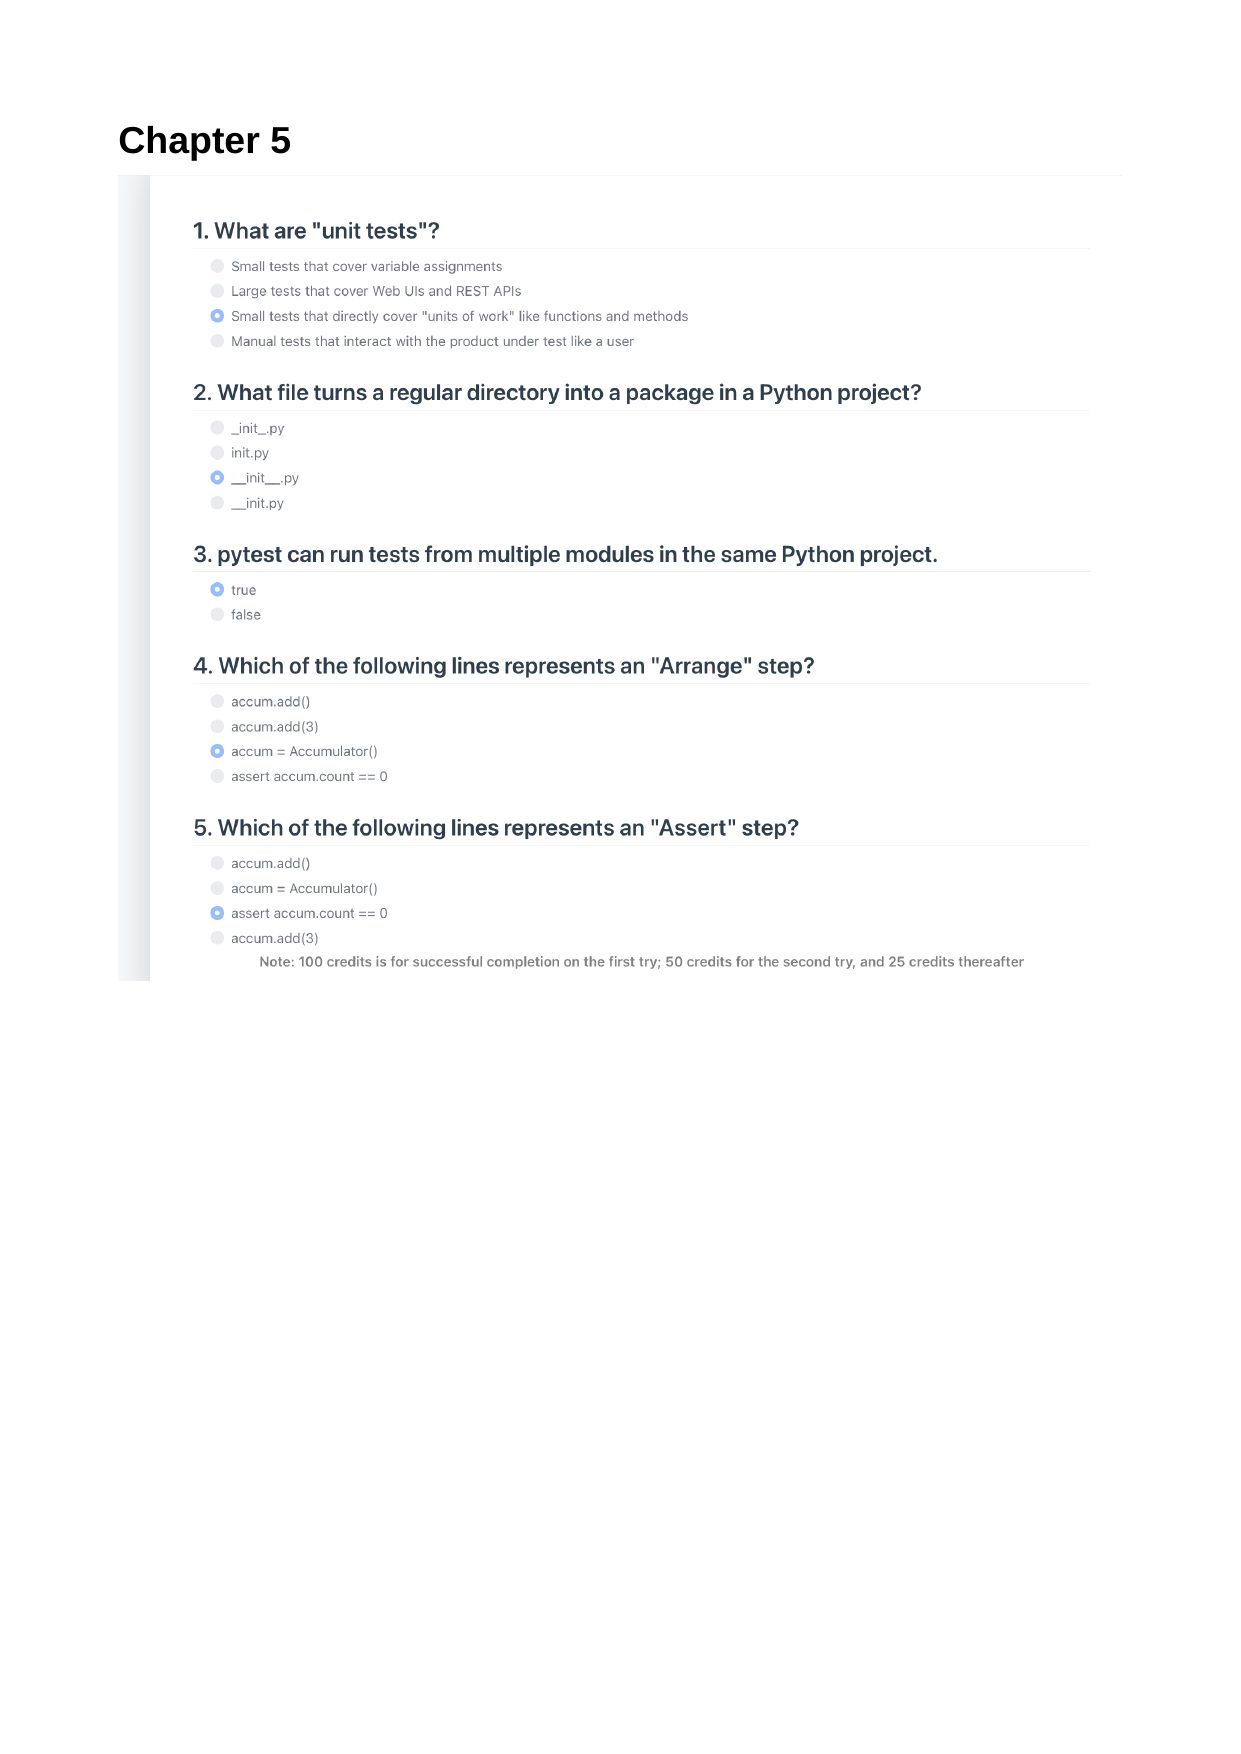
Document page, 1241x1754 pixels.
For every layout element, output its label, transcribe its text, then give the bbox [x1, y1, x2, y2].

picture [118, 173, 1123, 981]
subtitle Chapter 5 [118, 118, 1122, 161]
